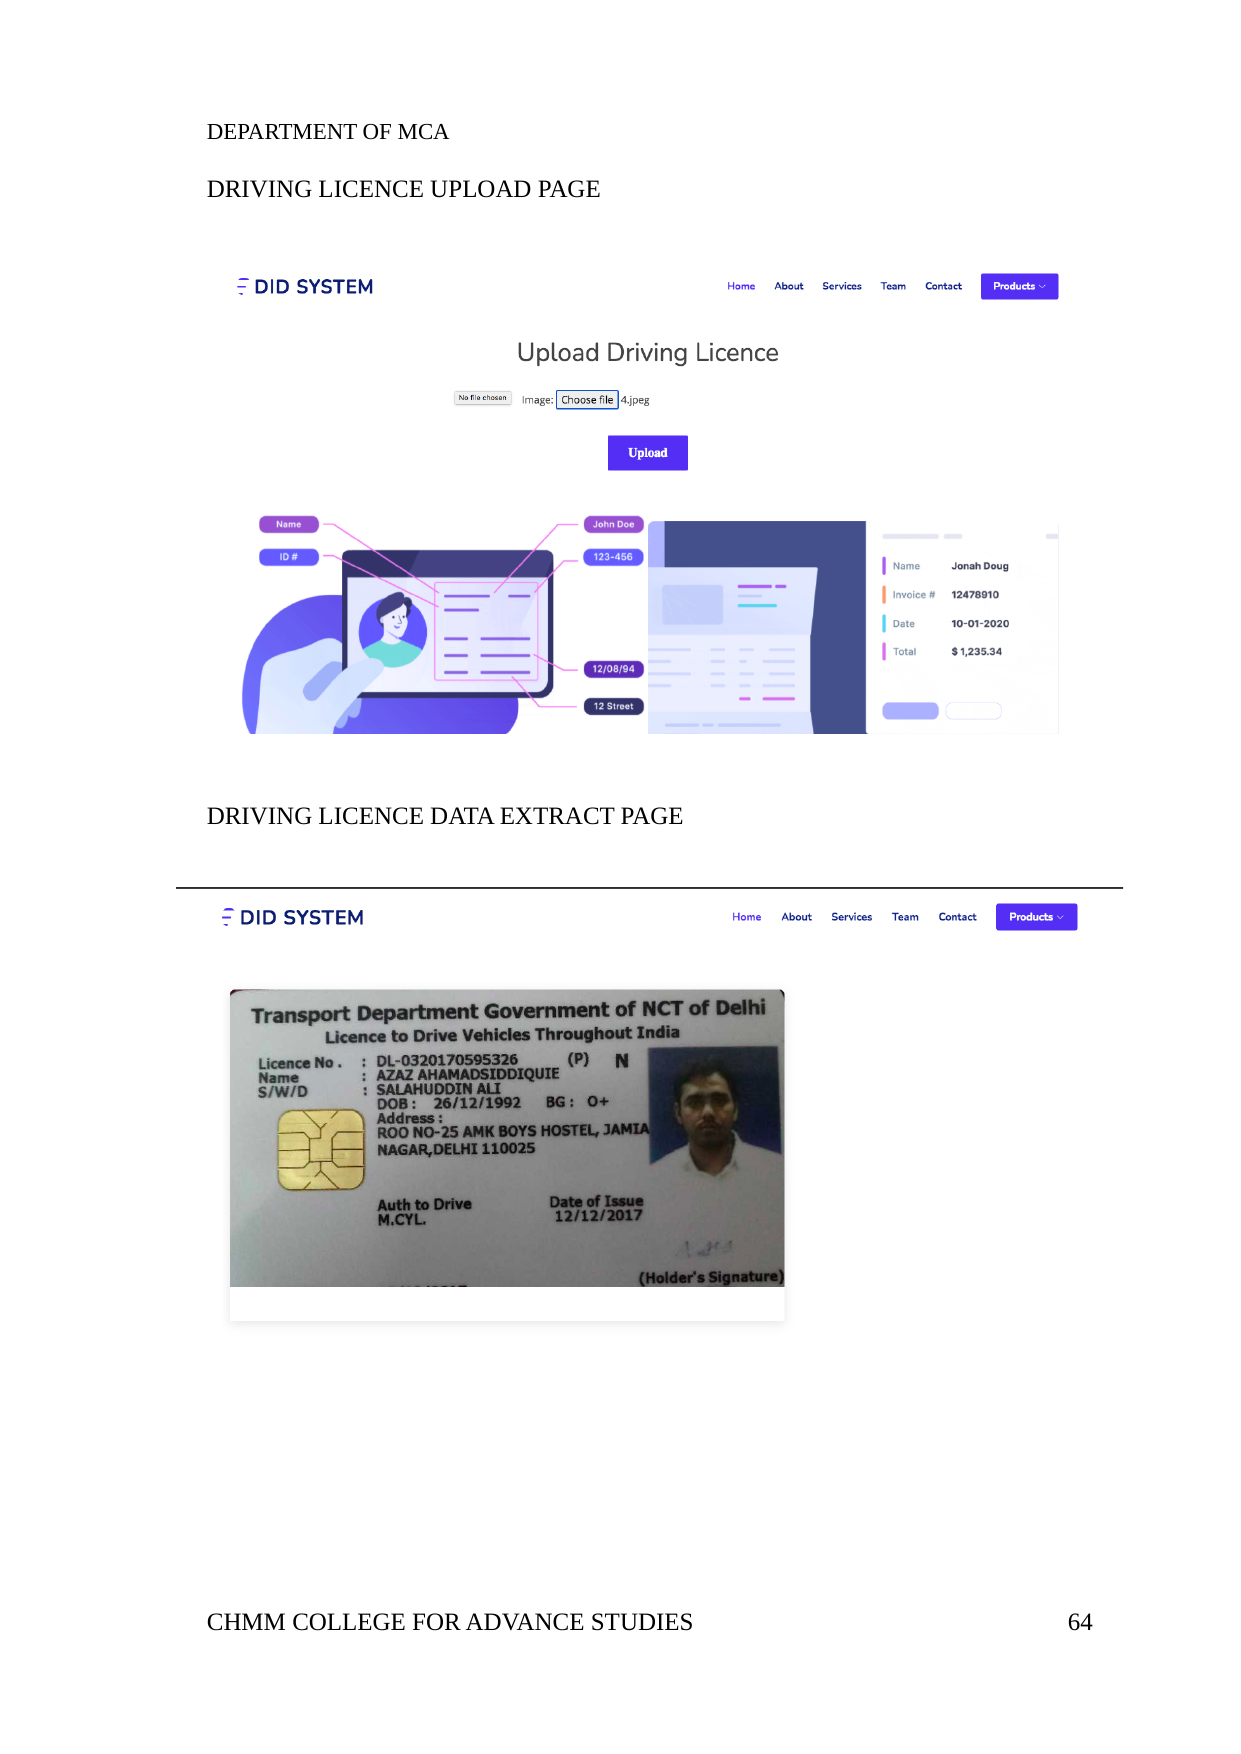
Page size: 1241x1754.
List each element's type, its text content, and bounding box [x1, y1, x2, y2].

picture [176, 887, 1124, 1381]
text DRIVING LICENCE DATA EXTRACT PAGE [207, 801, 1093, 830]
text DRIVING LICENCE UPLOAD PAGE [207, 174, 1093, 203]
picture [195, 260, 1104, 734]
